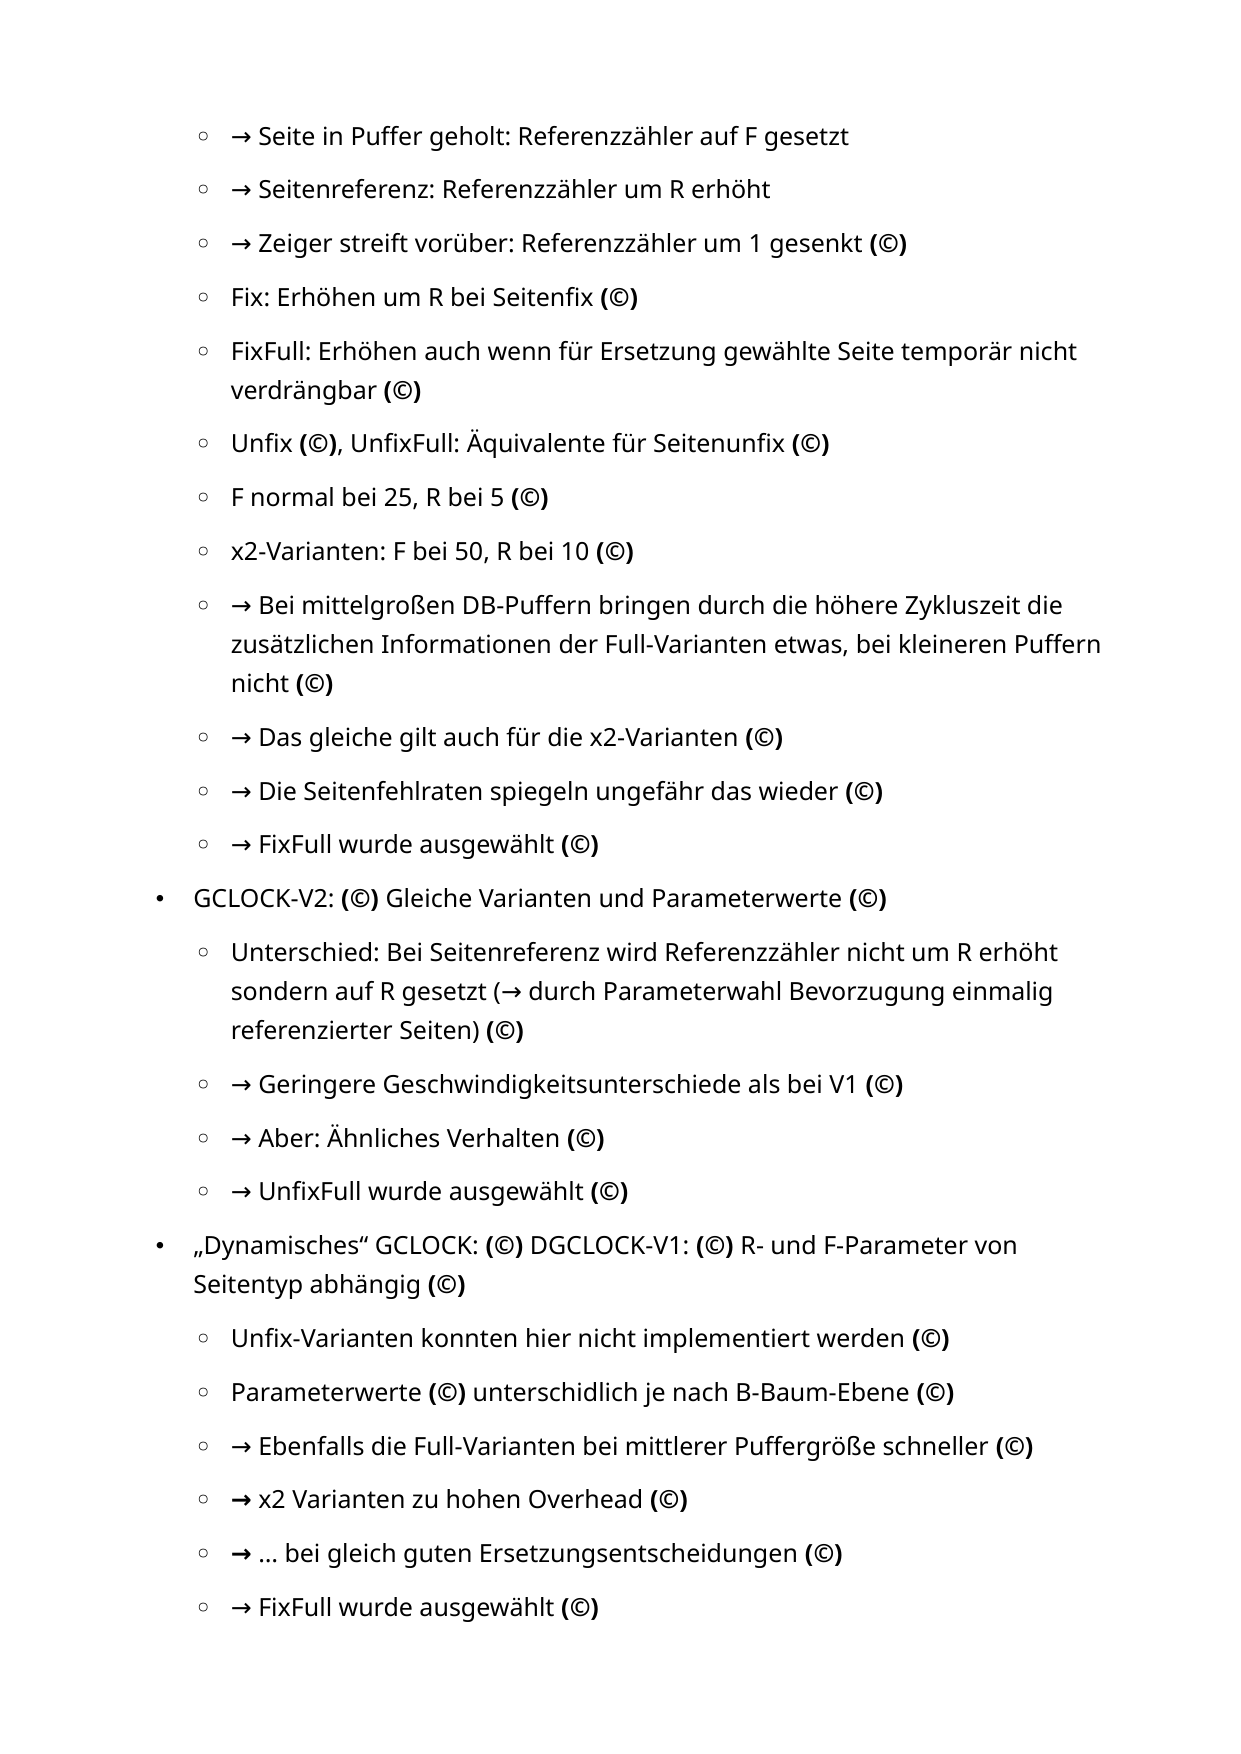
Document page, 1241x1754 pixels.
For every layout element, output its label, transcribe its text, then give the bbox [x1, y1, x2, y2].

list → Aber: Ähnliches Verhalten (©) [193, 1120, 1122, 1154]
list → Seitenreferenz: Referenzzähler um R erhöht [193, 172, 1122, 206]
list → Die Seitenfehlraten spiegeln ungefähr das wieder (©) [193, 773, 1122, 807]
list → FixFull wurde ausgewählt (©) [193, 1589, 1122, 1623]
list Fix: Erhöhen um R bei Seitenfix (©) [193, 279, 1122, 313]
list FixFull: Erhöhen auch wenn für Ersetzung gewählte Seite temporär nicht verdrängbar (©) [193, 333, 1122, 406]
list → Das gleiche gilt auch für die x2-Varianten (©) [193, 719, 1122, 753]
list → Bei mittelgroßen DB-Puffern bringen durch die höhere Zykluszeit die zusätzlichen Informationen der Full-Varianten etwas, bei kleineren Puffern nicht (©) [193, 587, 1122, 700]
list → Seite in Puffer geholt: Referenzzähler auf F gesetzt [193, 118, 1122, 152]
list → Zeiger streift vorüber: Referenzzähler um 1 gesenkt (©) [193, 226, 1122, 260]
list → Geringere Geschwindigkeitsunterschiede als bei V1 (©) [193, 1066, 1122, 1101]
list Unfix-Varianten konnten hier nicht implementiert werden (©) [193, 1321, 1122, 1355]
list „Dynamisches“ GCLOCK: (©) DGCLOCK-V1: (©) R- und F-Parameter von Seitentyp abhängig (©) [156, 1228, 1122, 1301]
list x2-Varianten: F bei 50, R bei 10 (©) [193, 533, 1122, 568]
list Unterschied: Bei Seitenreferenz wird Referenzzähler nicht um R erhöht sondern auf R gesetzt (→ durch Parameterwahl Bevorzugung einmalig referenzierter Seiten) (©) [193, 934, 1122, 1047]
list F normal bei 25, R bei 5 (©) [193, 480, 1122, 514]
list → UnfixFull wurde ausgewählt (©) [193, 1174, 1122, 1208]
list → FixFull wurde ausgewählt (©) [193, 827, 1122, 861]
list → Ebenfalls die Full-Varianten bei mittlerer Puffergröße schneller (©) [193, 1428, 1122, 1462]
list Unfix (©), UnfixFull: Äquivalente für Seitenunfix (©) [193, 426, 1122, 460]
list Parameterwerte (©) unterschidlich je nach B-Baum-Ebene (©) [193, 1374, 1122, 1408]
list GCLOCK-V2: (©) Gleiche Varianten und Parameterwerte (©) [156, 881, 1122, 915]
list → … bei gleich guten Ersetzungsentscheidungen (©) [193, 1536, 1122, 1570]
list → x2 Varianten zu hohen Overhead (©) [193, 1482, 1122, 1516]
